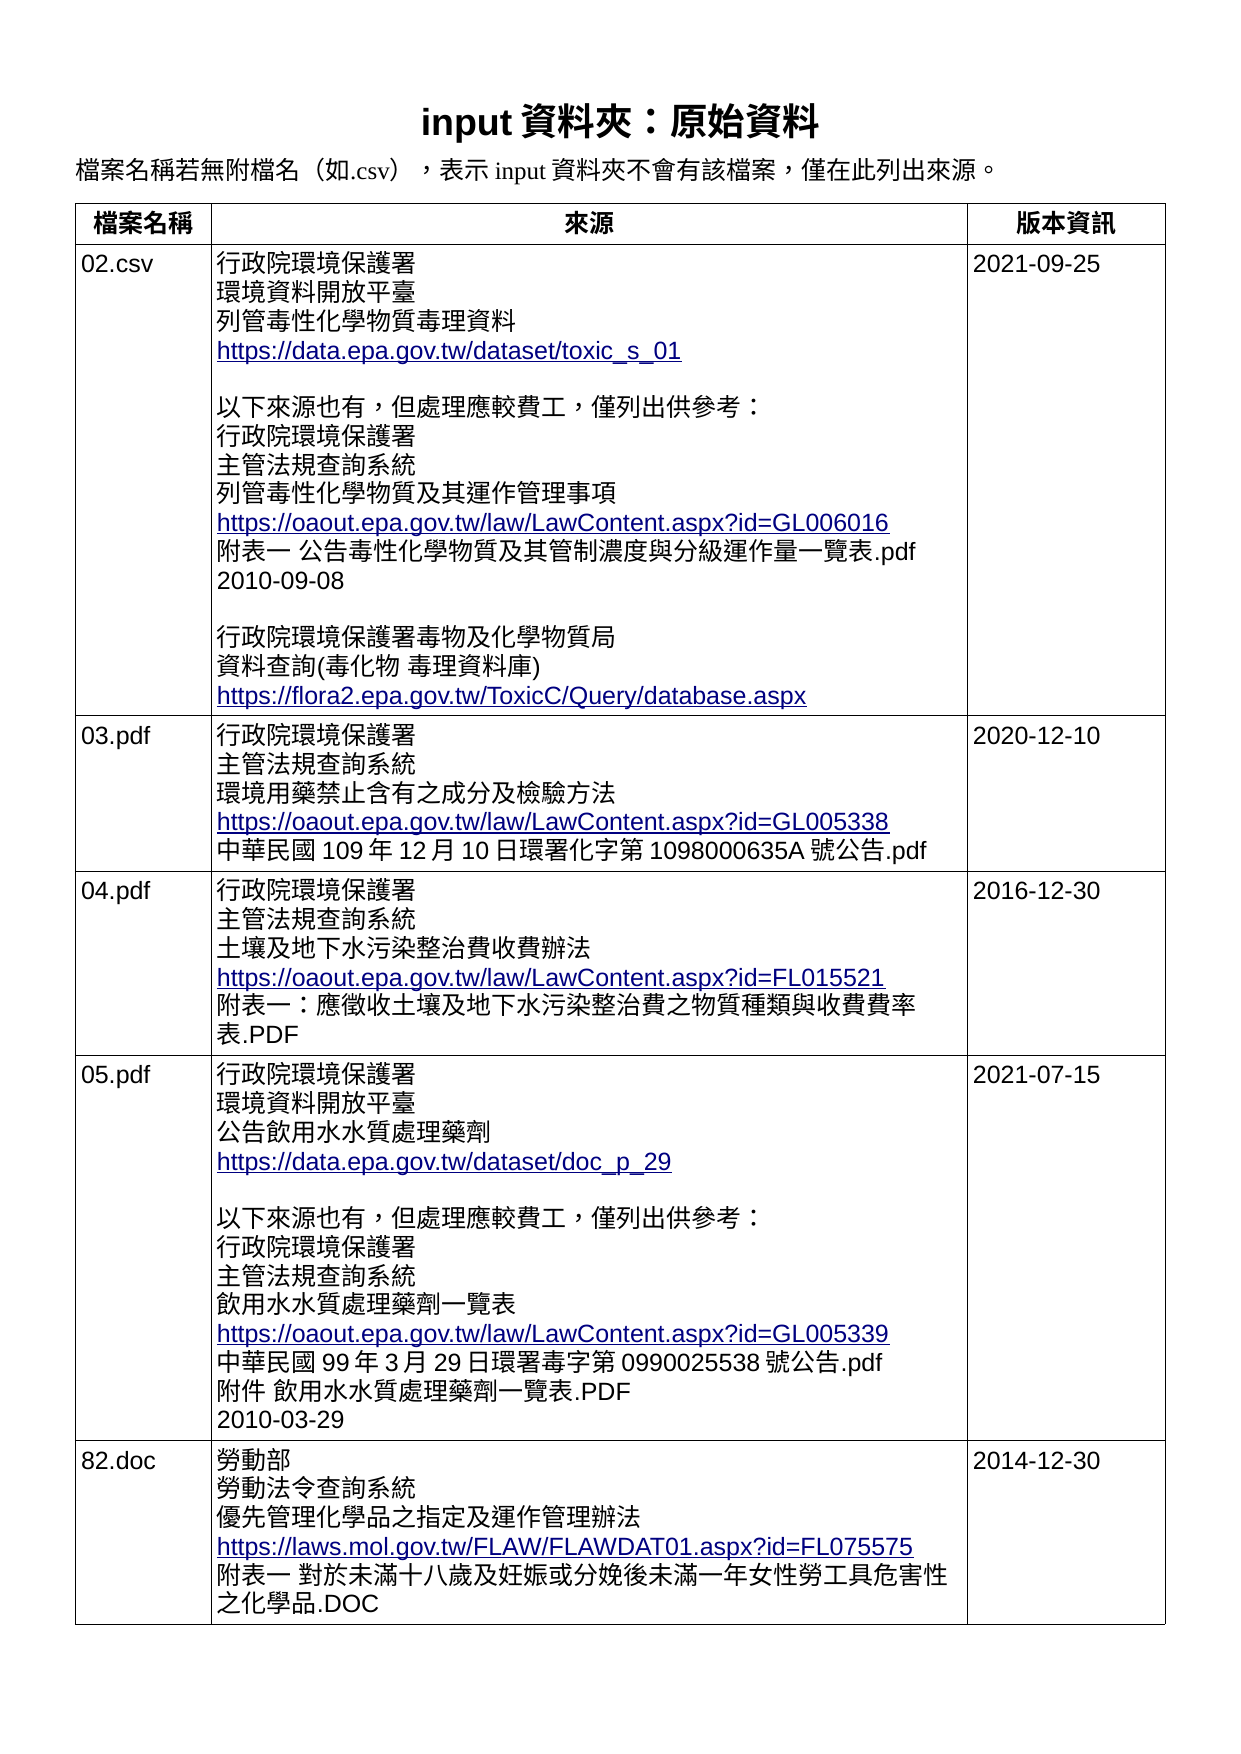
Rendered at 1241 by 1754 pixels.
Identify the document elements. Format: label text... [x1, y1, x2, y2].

table_header 版本資訊 [968, 204, 1165, 244]
table_cell 03.pdf [76, 716, 211, 871]
table_cell 行政院環境保護署 環境資料開放平臺 公告飲用水水質處理藥劑 https://data.epa.gov.tw/dataset/doc_p_29 以下來源也有，但處理應較費工，僅列出供參考： 行政院環境保護署 主管法規查詢系統 飲用水水質處理藥劑一覽表 https://oaout.epa.gov.tw/law/LawContent.aspx?id=GL005339 中華民國99年3月29日環署毒字第0990025538號公告.pdf 附件 飲用水水質處理藥劑一覽表.PDF 2010-03-29 [212, 1056, 967, 1440]
table_cell 行政院環境保護署 主管法規查詢系統 土壤及地下水污染整治費收費辦法 https://oaout.epa.gov.tw/law/LawContent.aspx?id=FL015521 附表一：應徵收土壤及地下水污染整治費之物質種類與收費費率表.PDF [212, 872, 967, 1054]
table_cell 2016-12-30 [968, 872, 1165, 1054]
subtitle input資料夾：原始資料 [75, 100, 1165, 143]
table_header 檔案名稱 [76, 204, 211, 244]
table_cell 04.pdf [76, 872, 211, 1054]
table_cell 02.csv [76, 245, 211, 715]
table_cell 2014-12-30 [968, 1441, 1165, 1624]
text 檔案名稱若無附檔名（如.csv），表示input資料夾不會有該檔案，僅在此列出來源。 [75, 156, 1165, 184]
table_cell 行政院環境保護署 主管法規查詢系統 環境用藥禁止含有之成分及檢驗方法 https://oaout.epa.gov.tw/law/LawContent.aspx?id=GL005338 中華民國109年12月10日環署化字第1098000635A號公告.pdf [212, 716, 967, 871]
table_cell 05.pdf [76, 1056, 211, 1440]
table_cell 2020-12-10 [968, 716, 1165, 871]
table_cell 行政院環境保護署 環境資料開放平臺 列管毒性化學物質毒理資料 https://data.epa.gov.tw/dataset/toxic_s_01 以下來源也有，但處理應較費工，僅列出供參考： 行政院環境保護署 主管法規查詢系統 列管毒性化學物質及其運作管理事項 https://oaout.epa.gov.tw/law/LawContent.aspx?id=GL006016 附表一 公告毒性化學物質及其管制濃度與分級運作量一覽表.pdf 2010-09-08 行政院環境保護署毒物及化學物質局 資料查詢(毒化物 毒理資料庫) https://flora2.epa.gov.tw/ToxicC/Query/database.aspx [212, 245, 967, 715]
table_cell 2021-09-25 [968, 245, 1165, 715]
table_cell 82.doc [76, 1441, 211, 1624]
table_cell 2021-07-15 [968, 1056, 1165, 1440]
table_header 來源 [212, 204, 967, 244]
table_cell 勞動部 勞動法令查詢系統 優先管理化學品之指定及運作管理辦法 https://laws.mol.gov.tw/FLAW/FLAWDAT01.aspx?id=FL075575 附表一 對於未滿十八歲及妊娠或分娩後未滿一年女性勞工具危害性之化學品.DOC [212, 1441, 967, 1624]
